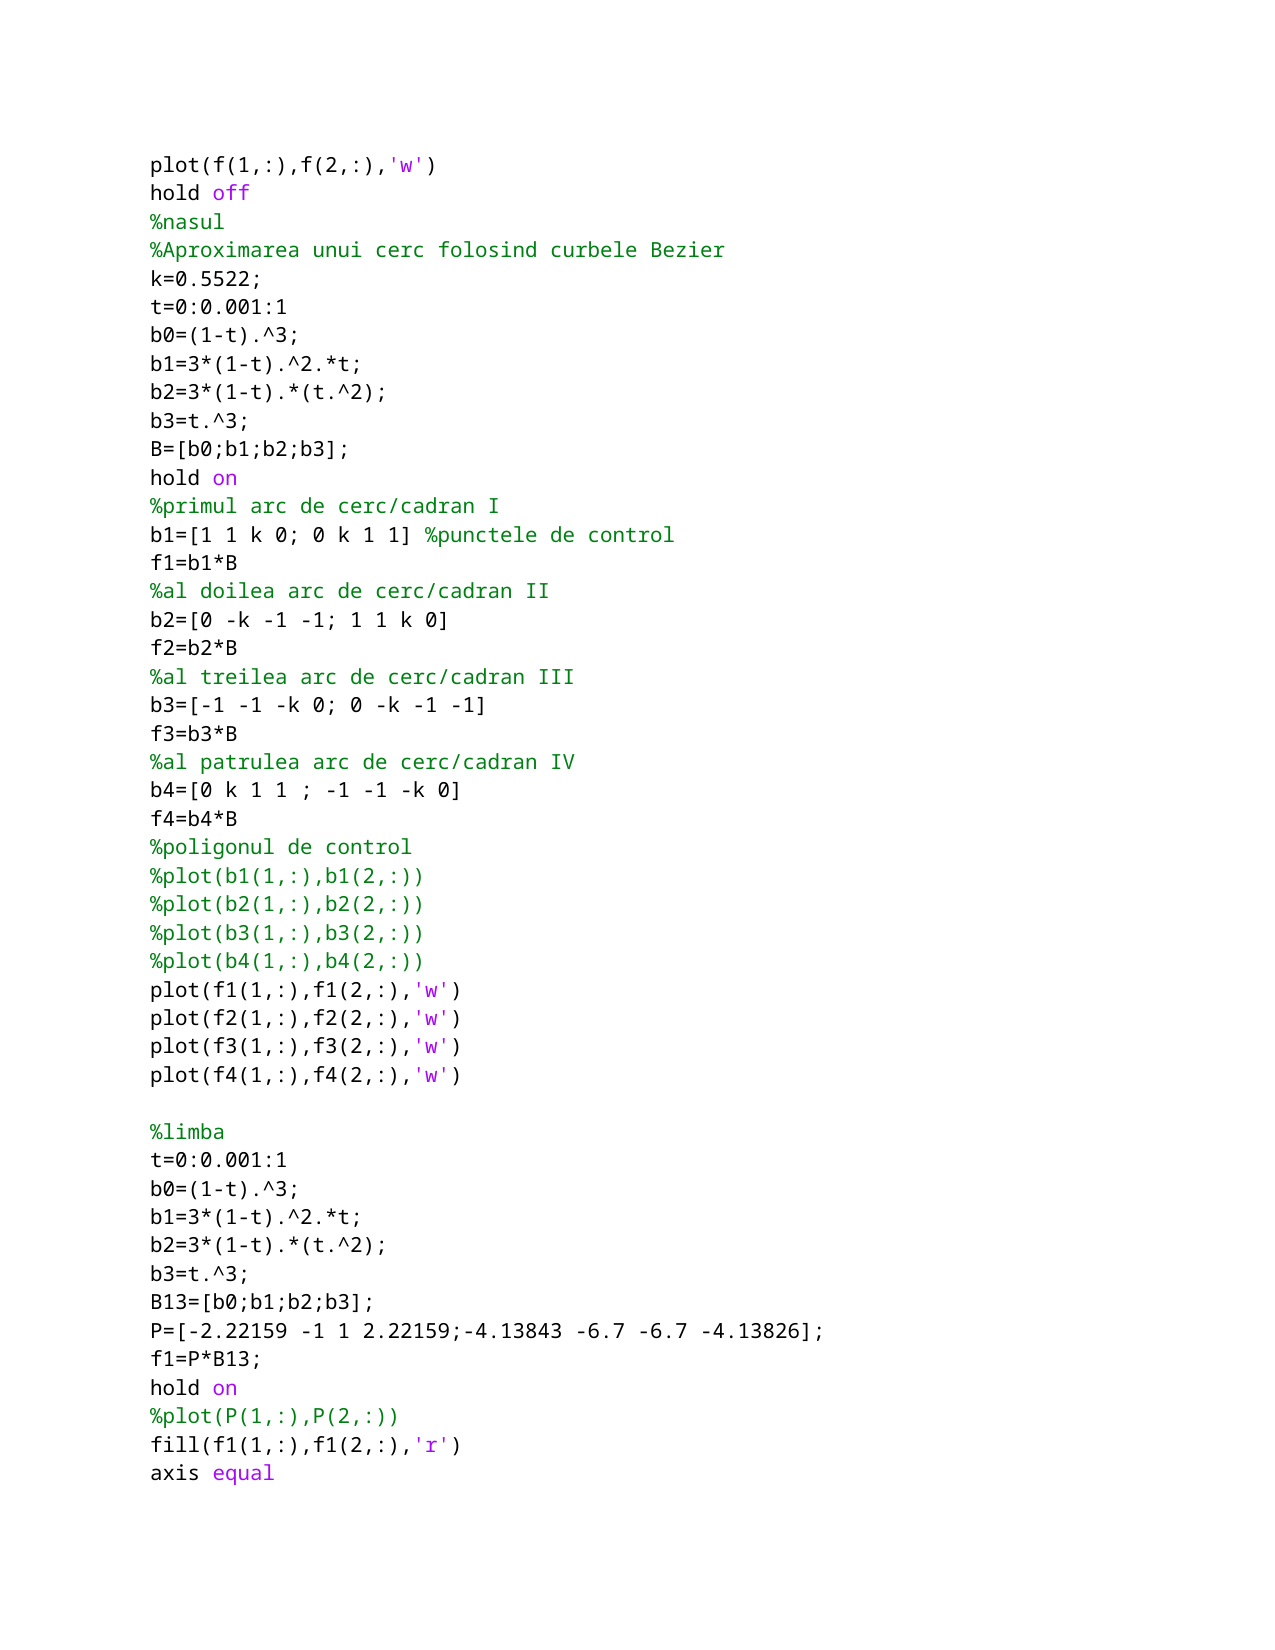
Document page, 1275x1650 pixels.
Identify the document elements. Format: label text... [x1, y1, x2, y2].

text axis equal [150, 1458, 1125, 1487]
text hold on [150, 463, 1125, 491]
text b1=3*(1-t).^2.*t; [150, 349, 1125, 377]
text plot(f1(1,:),f1(2,:),'w') [150, 975, 1125, 1003]
text b2=[0 -k -1 -1; 1 1 k 0] [150, 605, 1125, 633]
text fill(f1(1,:),f1(2,:),'r') [150, 1430, 1125, 1458]
text b0=(1-t).^3; [150, 321, 1125, 349]
text %Aproximarea unui cerc folosind curbele Bezier [150, 235, 1125, 264]
text f2=b2*B [150, 633, 1125, 662]
text %al patrulea arc de cerc/cadran IV [150, 747, 1125, 776]
text %plot(b3(1,:),b3(2,:)) [150, 918, 1125, 946]
text %plot(b1(1,:),b1(2,:)) [150, 861, 1125, 889]
text %primul arc de cerc/cadran I [150, 491, 1125, 520]
text plot(f2(1,:),f2(2,:),'w') [150, 1003, 1125, 1032]
text %al doilea arc de cerc/cadran II [150, 577, 1125, 605]
text t=0:0.001:1 [150, 1145, 1125, 1174]
text b3=t.^3; [150, 1259, 1125, 1287]
text f1=b1*B [150, 548, 1125, 577]
text b1=3*(1-t).^2.*t; [150, 1202, 1125, 1231]
text hold off [150, 178, 1125, 207]
text B=[b0;b1;b2;b3]; [150, 434, 1125, 463]
text b2=3*(1-t).*(t.^2); [150, 377, 1125, 406]
text P=[-2.22159 -1 1 2.22159;-4.13843 -6.7 -6.7 -4.13826]; [150, 1316, 1125, 1344]
text %nasul [150, 207, 1125, 235]
text %plot(b4(1,:),b4(2,:)) [150, 946, 1125, 975]
text %al treilea arc de cerc/cadran III [150, 662, 1125, 690]
text f4=b4*B [150, 804, 1125, 832]
text %plot(P(1,:),P(2,:)) [150, 1401, 1125, 1430]
text b0=(1-t).^3; [150, 1174, 1125, 1202]
text plot(f4(1,:),f4(2,:),'w') [150, 1060, 1125, 1088]
text hold on [150, 1373, 1125, 1401]
text %poligonul de control [150, 832, 1125, 861]
text b4=[0 k 1 1 ; -1 -1 -k 0] [150, 776, 1125, 804]
text %limba [150, 1117, 1125, 1145]
text f3=b3*B [150, 719, 1125, 747]
text b3=[-1 -1 -k 0; 0 -k -1 -1] [150, 690, 1125, 719]
text %plot(b2(1,:),b2(2,:)) [150, 889, 1125, 918]
text B13=[b0;b1;b2;b3]; [150, 1287, 1125, 1316]
text k=0.5522; [150, 264, 1125, 292]
text b3=t.^3; [150, 406, 1125, 434]
text f1=P*B13; [150, 1344, 1125, 1373]
text b2=3*(1-t).*(t.^2); [150, 1231, 1125, 1259]
text plot(f3(1,:),f3(2,:),'w') [150, 1032, 1125, 1060]
text t=0:0.001:1 [150, 292, 1125, 321]
text plot(f(1,:),f(2,:),'w') [150, 150, 1125, 178]
text b1=[1 1 k 0; 0 k 1 1] %punctele de control [150, 520, 1125, 548]
